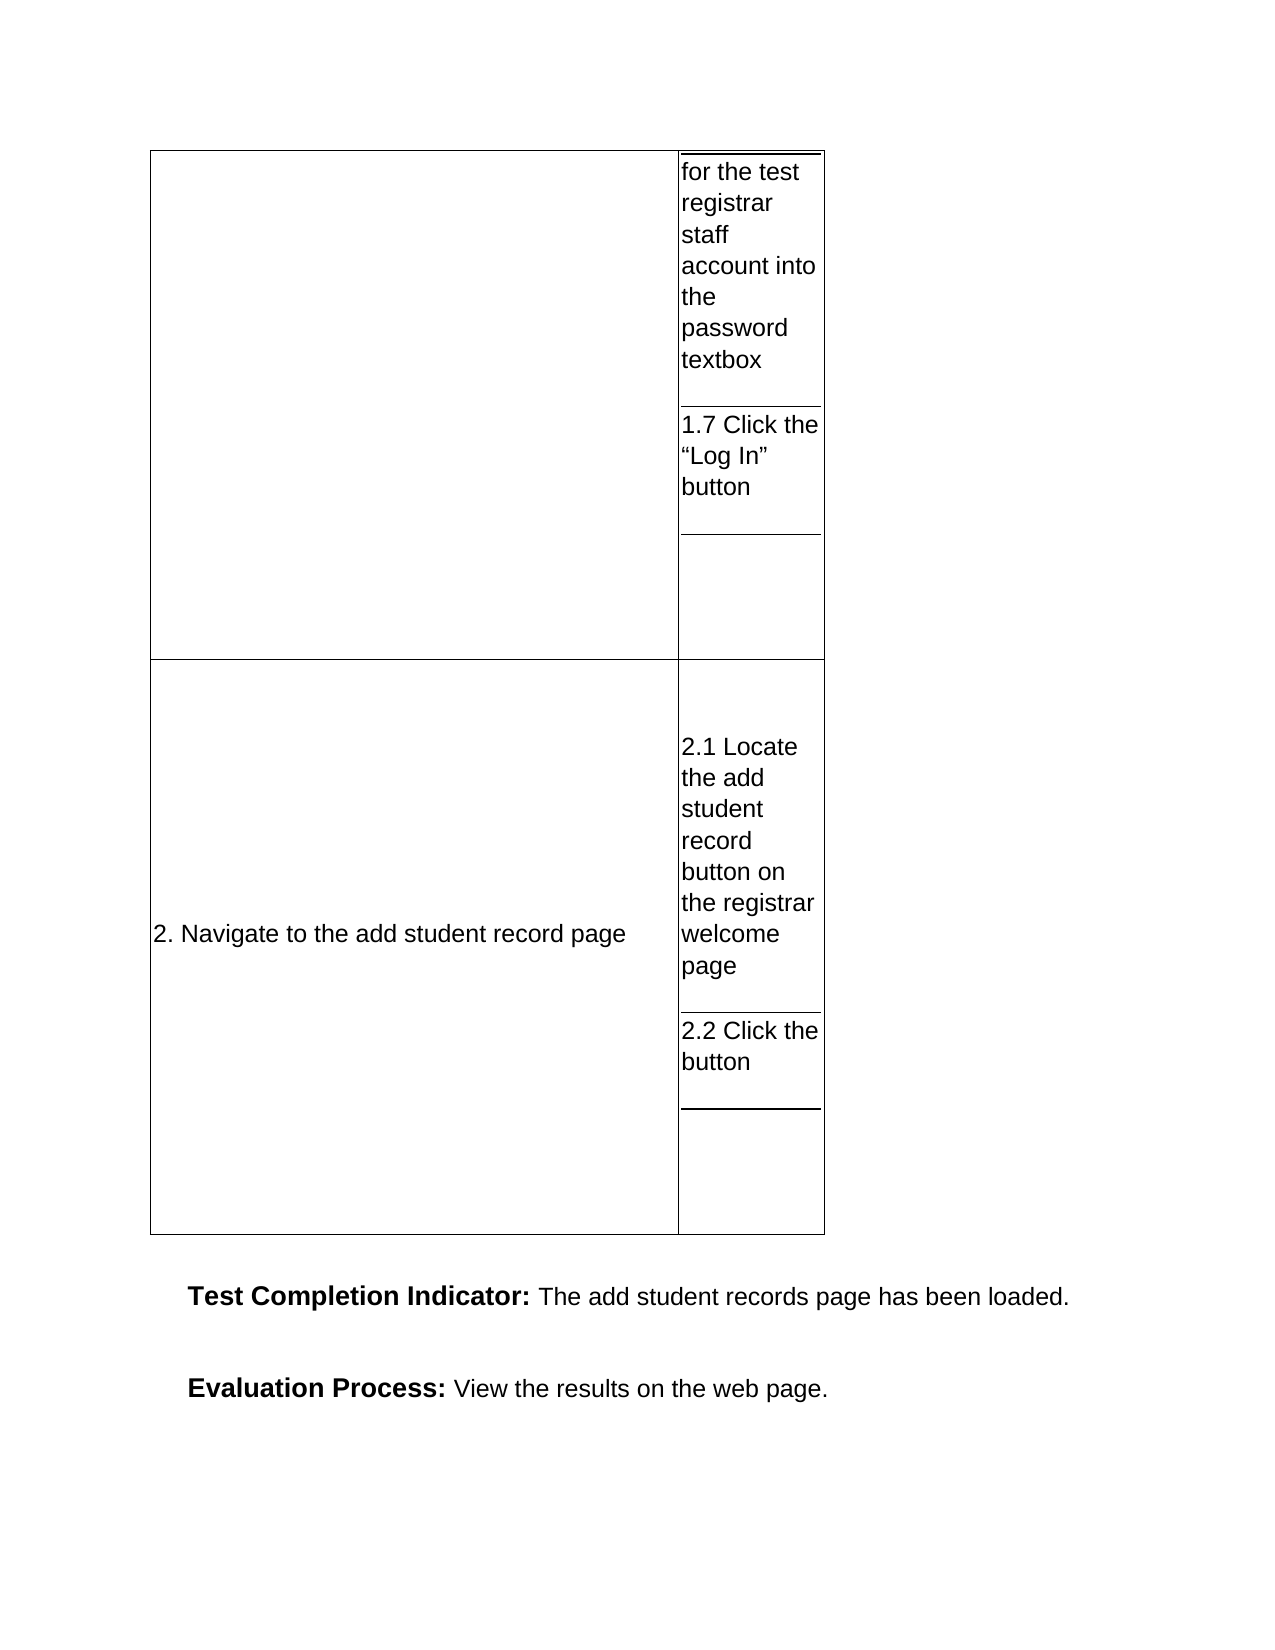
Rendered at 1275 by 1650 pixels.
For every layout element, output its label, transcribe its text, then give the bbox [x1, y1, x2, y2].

table_cell 1.7 Click the “Log In” button [681, 407, 821, 533]
table_cell [681, 1110, 821, 1171]
table_cell [679, 151, 824, 659]
text Evaluation Process: View the results on the web page. [187, 1372, 1125, 1403]
text Test Completion Indicator: The add student records page has been loaded. [187, 1280, 1125, 1311]
table_header 2.1 Locate the add student record button on the registrar welcome page [681, 730, 821, 1012]
table_cell 2. Navigate to the add student record page [151, 660, 678, 1234]
table_cell [681, 535, 821, 596]
table_cell 2.2 Click the button [681, 1013, 821, 1108]
table_cell [151, 151, 678, 659]
table_cell [679, 660, 824, 1234]
table_cell for the test registrar staff account into the password textbox [681, 155, 821, 406]
